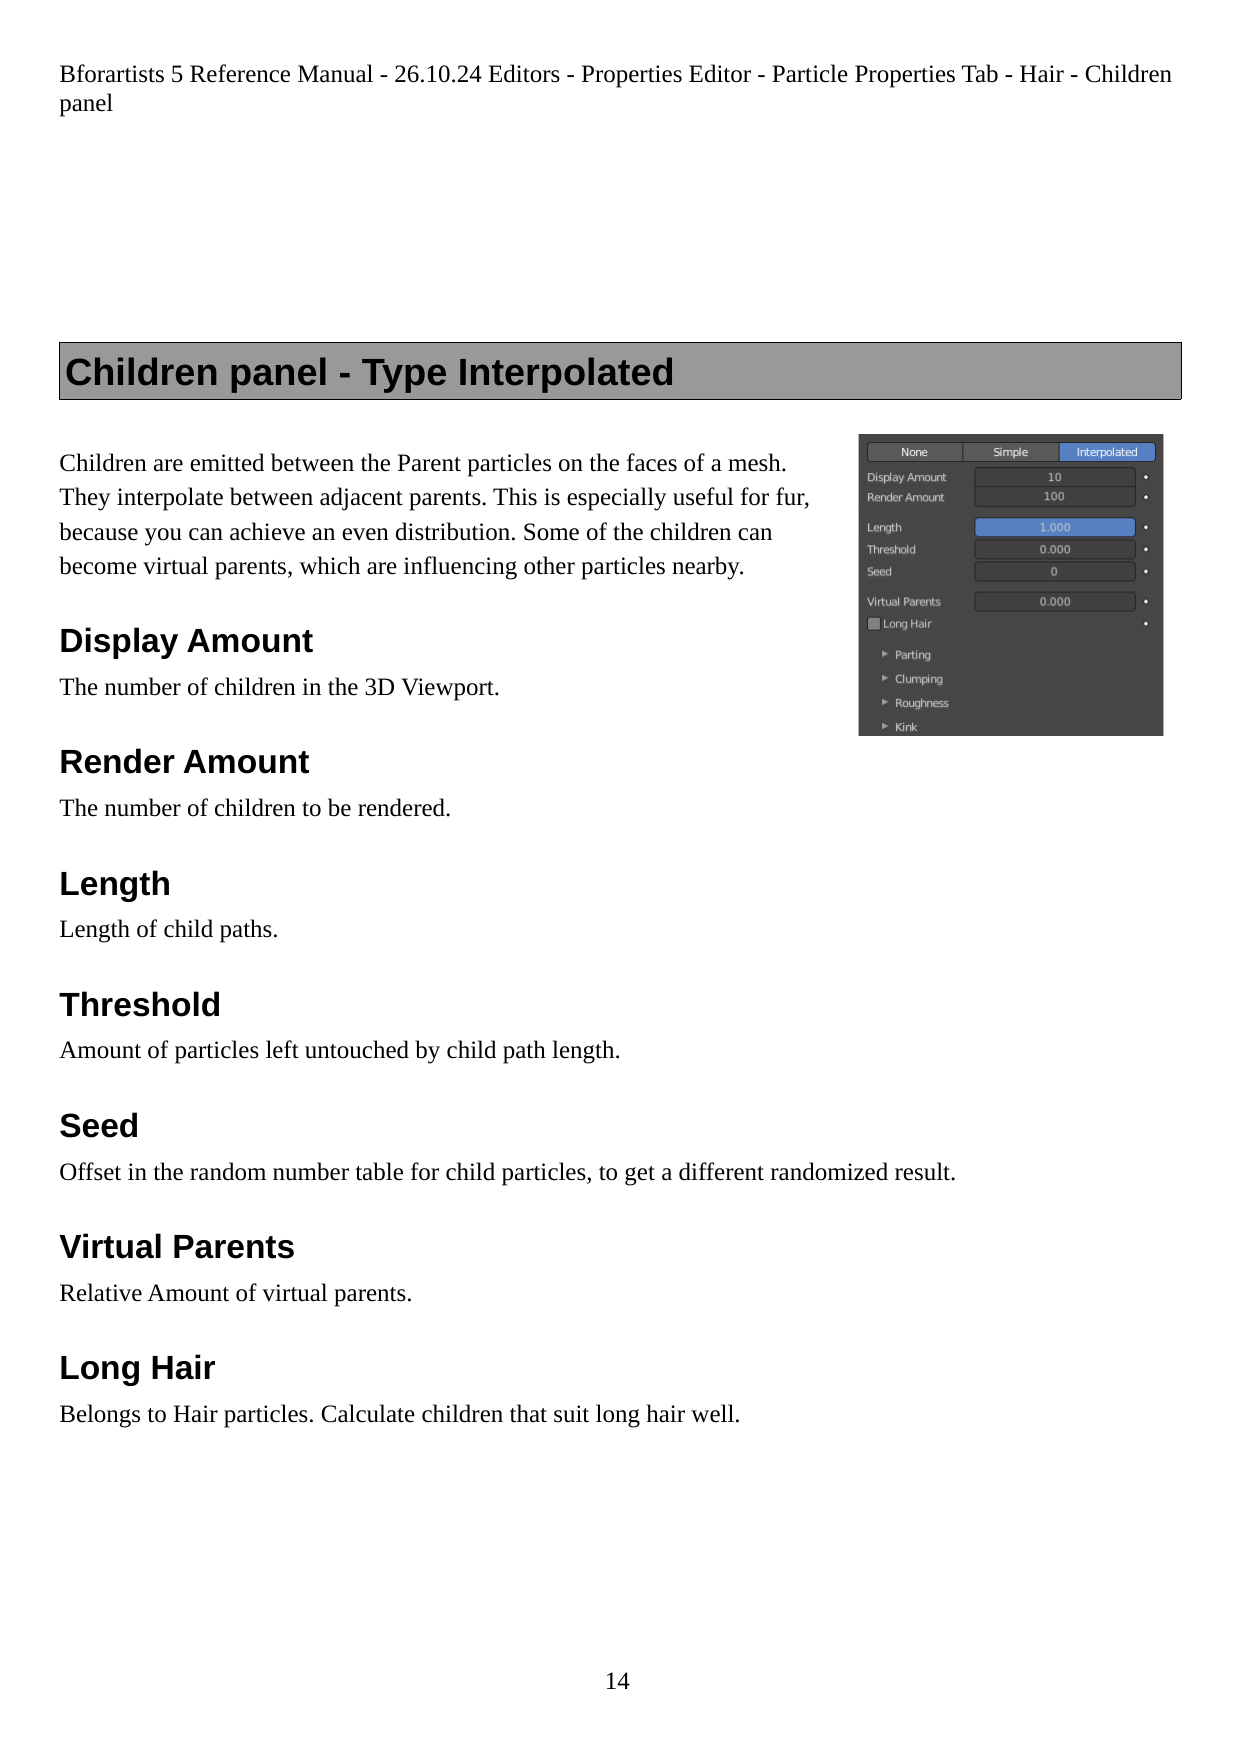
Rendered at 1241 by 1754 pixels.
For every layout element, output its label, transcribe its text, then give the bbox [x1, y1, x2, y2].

text The number of children in the 3D Viewport. [59, 672, 858, 701]
subtitle Virtual Parents [59, 1226, 1181, 1265]
text Belongs to Hair particles. Calculate children that suit long hair well. [59, 1399, 1181, 1427]
subtitle Display Amount [59, 621, 858, 660]
subtitle Render Amount [59, 742, 1181, 781]
picture [858, 434, 1164, 736]
subtitle Length [59, 863, 1181, 902]
text The number of children to be rendered. [59, 793, 1181, 822]
text Amount of particles left untouched by child path length. [59, 1036, 1181, 1064]
subtitle Seed [59, 1105, 1181, 1144]
subtitle Long Hair [59, 1347, 1181, 1386]
table_header Children panel - Type Interpolated [60, 343, 1181, 399]
text Children are emitted between the Parent particles on the faces of a mesh. They interpolate between adjacent parents. This is especially useful for fur, because you can achieve an even distribution. Some of the children can become virtual parents, which are influencing other particles nearby. [59, 448, 858, 580]
subtitle [1164, 621, 1181, 660]
text Length of child paths. [59, 914, 1181, 943]
text Relative Amount of virtual parents. [59, 1278, 1181, 1306]
subtitle Threshold [59, 984, 1181, 1023]
text Offset in the random number table for child particles, to get a different randomized result. [59, 1157, 1181, 1185]
